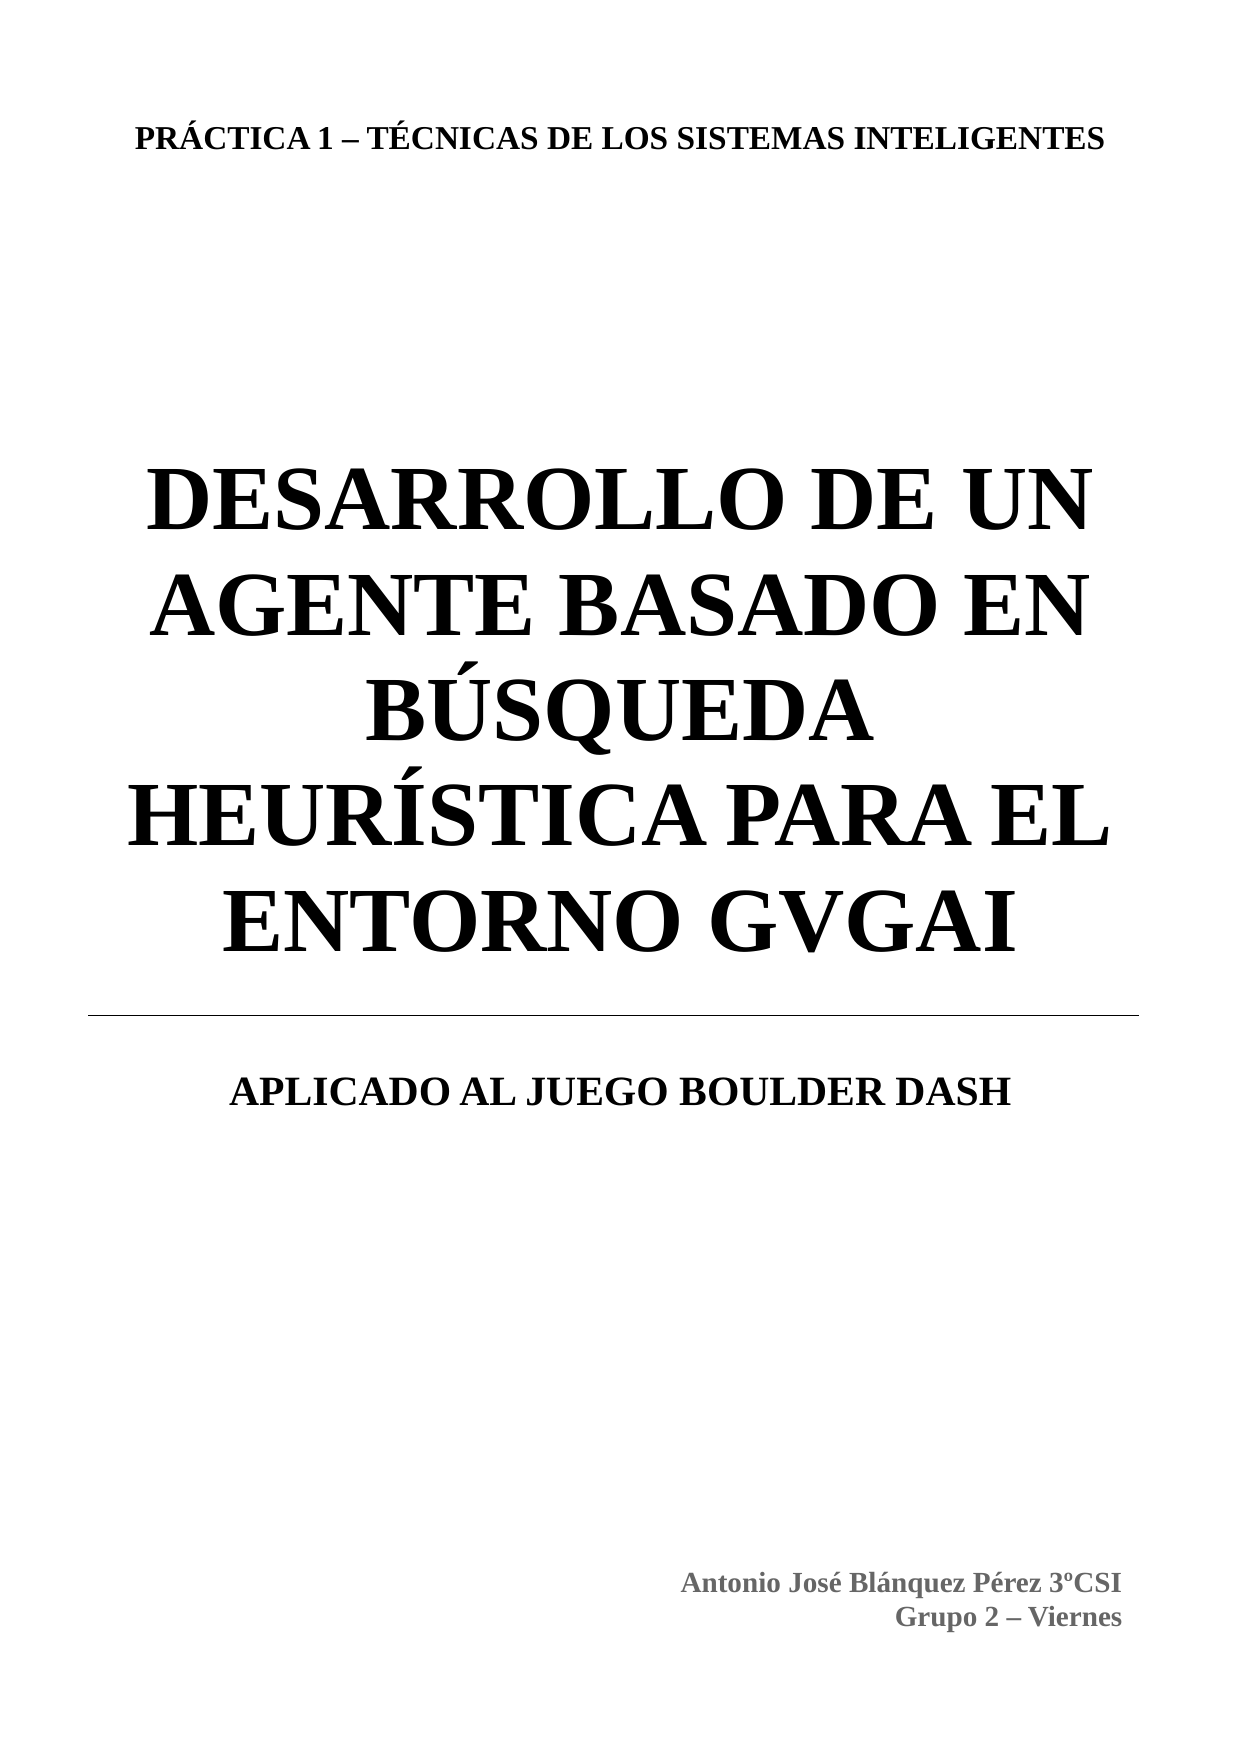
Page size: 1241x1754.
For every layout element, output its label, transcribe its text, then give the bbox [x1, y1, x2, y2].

text Antonio José Blánquez Pérez 3ºCSI [118, 1565, 1122, 1599]
text DESARROLLO DE UN AGENTE BASADO EN BÚSQUEDA HEURÍSTICA PARA EL ENTORNO GVGAI [118, 444, 1122, 971]
text Grupo 2 – Viernes [118, 1599, 1122, 1632]
text APLICADO AL JUEGO BOULDER DASH [118, 1067, 1122, 1115]
text PRÁCTICA 1 – TÉCNICAS DE LOS SISTEMAS INTELIGENTES [118, 118, 1122, 156]
